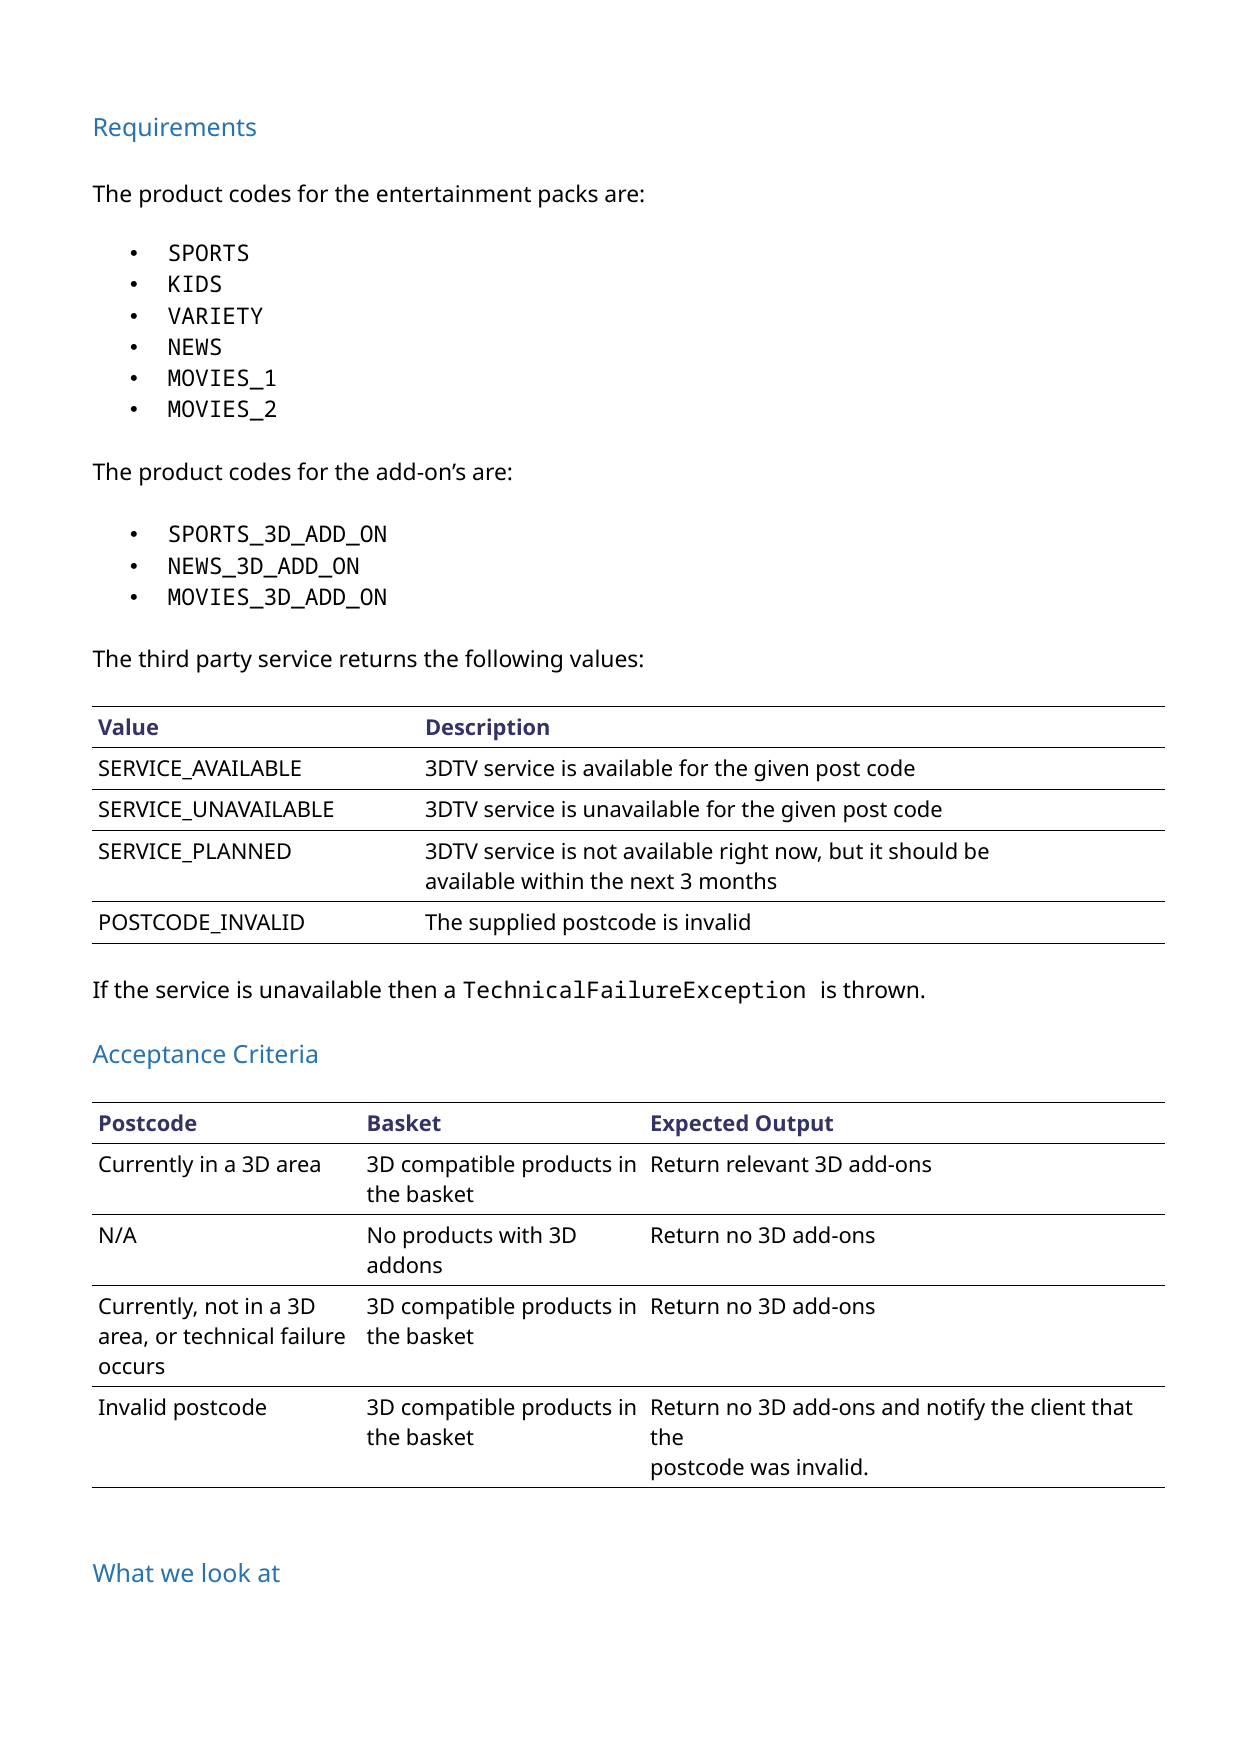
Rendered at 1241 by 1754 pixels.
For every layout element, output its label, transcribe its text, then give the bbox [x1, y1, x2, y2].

table_cell Currently, not in a 3D area, or technical failure occurs [92, 1286, 361, 1386]
table_cell No products with 3D addons [361, 1215, 644, 1285]
list MOVIES_2 [130, 393, 1164, 425]
table_cell SERVICE_AVAILABLE [92, 748, 419, 789]
table_header Basket [361, 1103, 644, 1143]
text The third party service returns the following values: [92, 643, 1164, 675]
list SPORTS [130, 237, 1164, 268]
list KIDS [130, 268, 1164, 300]
table_cell Return no 3D add-ons [644, 1286, 1165, 1386]
table_cell Invalid postcode [92, 1387, 361, 1487]
table_header Expected Output [644, 1103, 1165, 1143]
text The product codes for the add-on’s are: [92, 456, 1164, 487]
table_cell Return relevant 3D add-ons [644, 1144, 1165, 1214]
table_cell 3D compatible products in the basket [361, 1387, 644, 1487]
text The product codes for the entertainment packs are: [92, 177, 1164, 209]
list MOVIES_1 [130, 362, 1164, 393]
table_cell 3DTV service is not available right now, but it should be available within the next 3 months [419, 831, 1165, 901]
table_cell POSTCODE_INVALID [92, 902, 419, 942]
text What we look at [92, 1555, 1164, 1589]
list MOVIES_3D_ADD_ON [130, 581, 1164, 612]
table_cell The supplied postcode is invalid [419, 902, 1165, 942]
table_cell SERVICE_UNAVAILABLE [92, 790, 419, 830]
table_cell Return no 3D add-ons and notify the client that the postcode was invalid. [644, 1387, 1165, 1487]
text Acceptance Criteria [92, 1036, 1164, 1070]
list SPORTS_3D_ADD_ON [130, 518, 1164, 550]
table_cell Return no 3D add-ons [644, 1215, 1165, 1285]
table_cell N/A [92, 1215, 361, 1285]
table_header Value [92, 707, 419, 747]
table_header Postcode [92, 1103, 361, 1143]
list NEWS [130, 331, 1164, 362]
table_cell 3D compatible products in the basket [361, 1144, 644, 1214]
table_cell 3D compatible products in the basket [361, 1286, 644, 1386]
table_cell Currently in a 3D area [92, 1144, 361, 1214]
table_cell 3DTV service is available for the given post code [419, 748, 1165, 789]
text If the service is unavailable then a TechnicalFailureException is thrown. [92, 974, 1164, 1005]
table_header Description [419, 707, 1165, 747]
text Requirements [92, 109, 1164, 143]
list NEWS_3D_ADD_ON [130, 550, 1164, 581]
table_cell SERVICE_PLANNED [92, 831, 419, 901]
list VARIETY [130, 300, 1164, 331]
table_cell 3DTV service is unavailable for the given post code [419, 790, 1165, 830]
